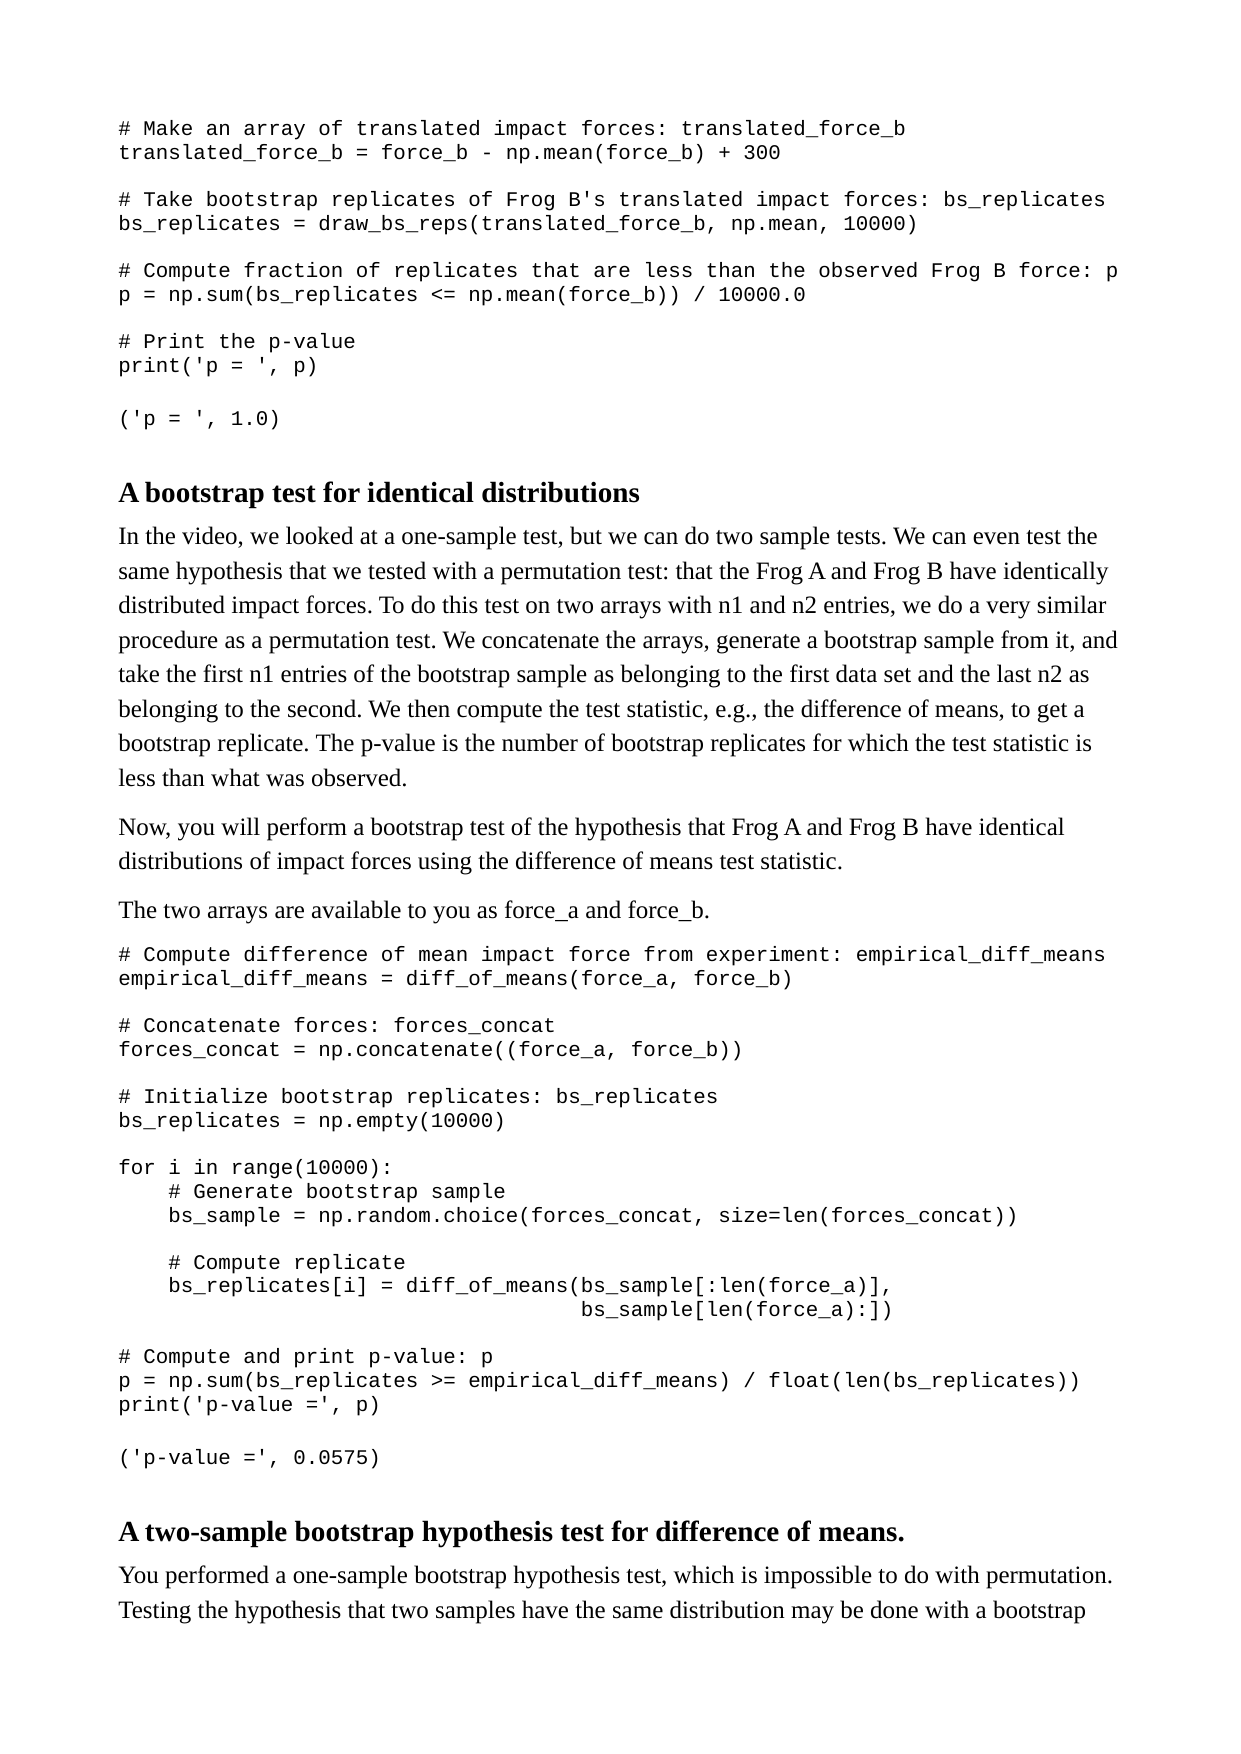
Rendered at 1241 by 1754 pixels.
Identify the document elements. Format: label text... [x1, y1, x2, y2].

text # Initialize bootstrap replicates: bs_replicates [118, 1086, 1122, 1110]
text ('p = ', 1.0) [118, 408, 1122, 431]
text empirical_diff_means = diff_of_means(force_a, force_b) [118, 968, 1122, 992]
text You performed a one-sample bootstrap hypothesis test, which is impossible to do with permutation. Testing the hypothesis that two samples have the same distribution may be done with a bootstrap [118, 1561, 1122, 1624]
text In the video, we looked at a one-sample test, but we can do two sample tests. We can even test the same hypothesis that we tested with a permutation test: that the Frog A and Frog B have identically distributed impact forces. To do this test on two arrays with n1 and n2 entries, we do a very similar procedure as a permutation test. We concatenate the arrays, generate a bootstrap sample from it, and take the first n1 entries of the bootstrap sample as belonging to the first data set and the last n2 as belonging to the second. We then compute the test statistic, e.g., the difference of means, to get a bootstrap replicate. The p-value is the number of bootstrap replicates for which the test statistic is less than what was observed. [118, 521, 1122, 792]
text # Compute difference of mean impact force from experiment: empirical_diff_means [118, 944, 1122, 968]
text bs_replicates[i] = diff_of_means(bs_sample[:len(force_a)], [118, 1276, 1122, 1299]
text bs_sample = np.random.choice(forces_concat, size=len(forces_concat)) [118, 1204, 1122, 1228]
text bs_sample[len(force_a):]) [118, 1299, 1122, 1323]
text The two arrays are available to you as force_a and force_b. [118, 895, 1122, 924]
text # Concatenate forces: forces_concat [118, 1015, 1122, 1039]
text # Make an array of translated impact forces: translated_force_b [118, 118, 1122, 142]
text bs_replicates = np.empty(10000) [118, 1110, 1122, 1134]
text Now, you will perform a bootstrap test of the hypothesis that Frog A and Frog B have identical distributions of impact forces using the difference of means test statistic. [118, 812, 1122, 875]
text # Compute and print p-value: p [118, 1346, 1122, 1370]
text print('p = ', p) [118, 354, 1122, 378]
text # Compute replicate [118, 1252, 1122, 1276]
text bs_replicates = draw_bs_reps(translated_force_b, np.mean, 10000) [118, 213, 1122, 236]
text # Compute fraction of replicates that are less than the observed Frog B force: p [118, 260, 1122, 284]
subtitle A two-sample bootstrap hypothesis test for difference of means. [118, 1514, 1122, 1548]
text translated_force_b = force_b - np.mean(force_b) + 300 [118, 142, 1122, 165]
text # Generate bootstrap sample [118, 1181, 1122, 1204]
text # Print the p-value [118, 331, 1122, 354]
text p = np.sum(bs_replicates <= np.mean(force_b)) / 10000.0 [118, 284, 1122, 307]
text # Take bootstrap replicates of Frog B's translated impact forces: bs_replicates [118, 189, 1122, 213]
text forces_concat = np.concatenate((force_a, force_b)) [118, 1039, 1122, 1063]
text ('p-value =', 0.0575) [118, 1447, 1122, 1471]
text for i in range(10000): [118, 1157, 1122, 1181]
text print('p-value =', p) [118, 1394, 1122, 1417]
text p = np.sum(bs_replicates >= empirical_diff_means) / float(len(bs_replicates)) [118, 1370, 1122, 1394]
subtitle A bootstrap test for identical distributions [118, 475, 1122, 509]
